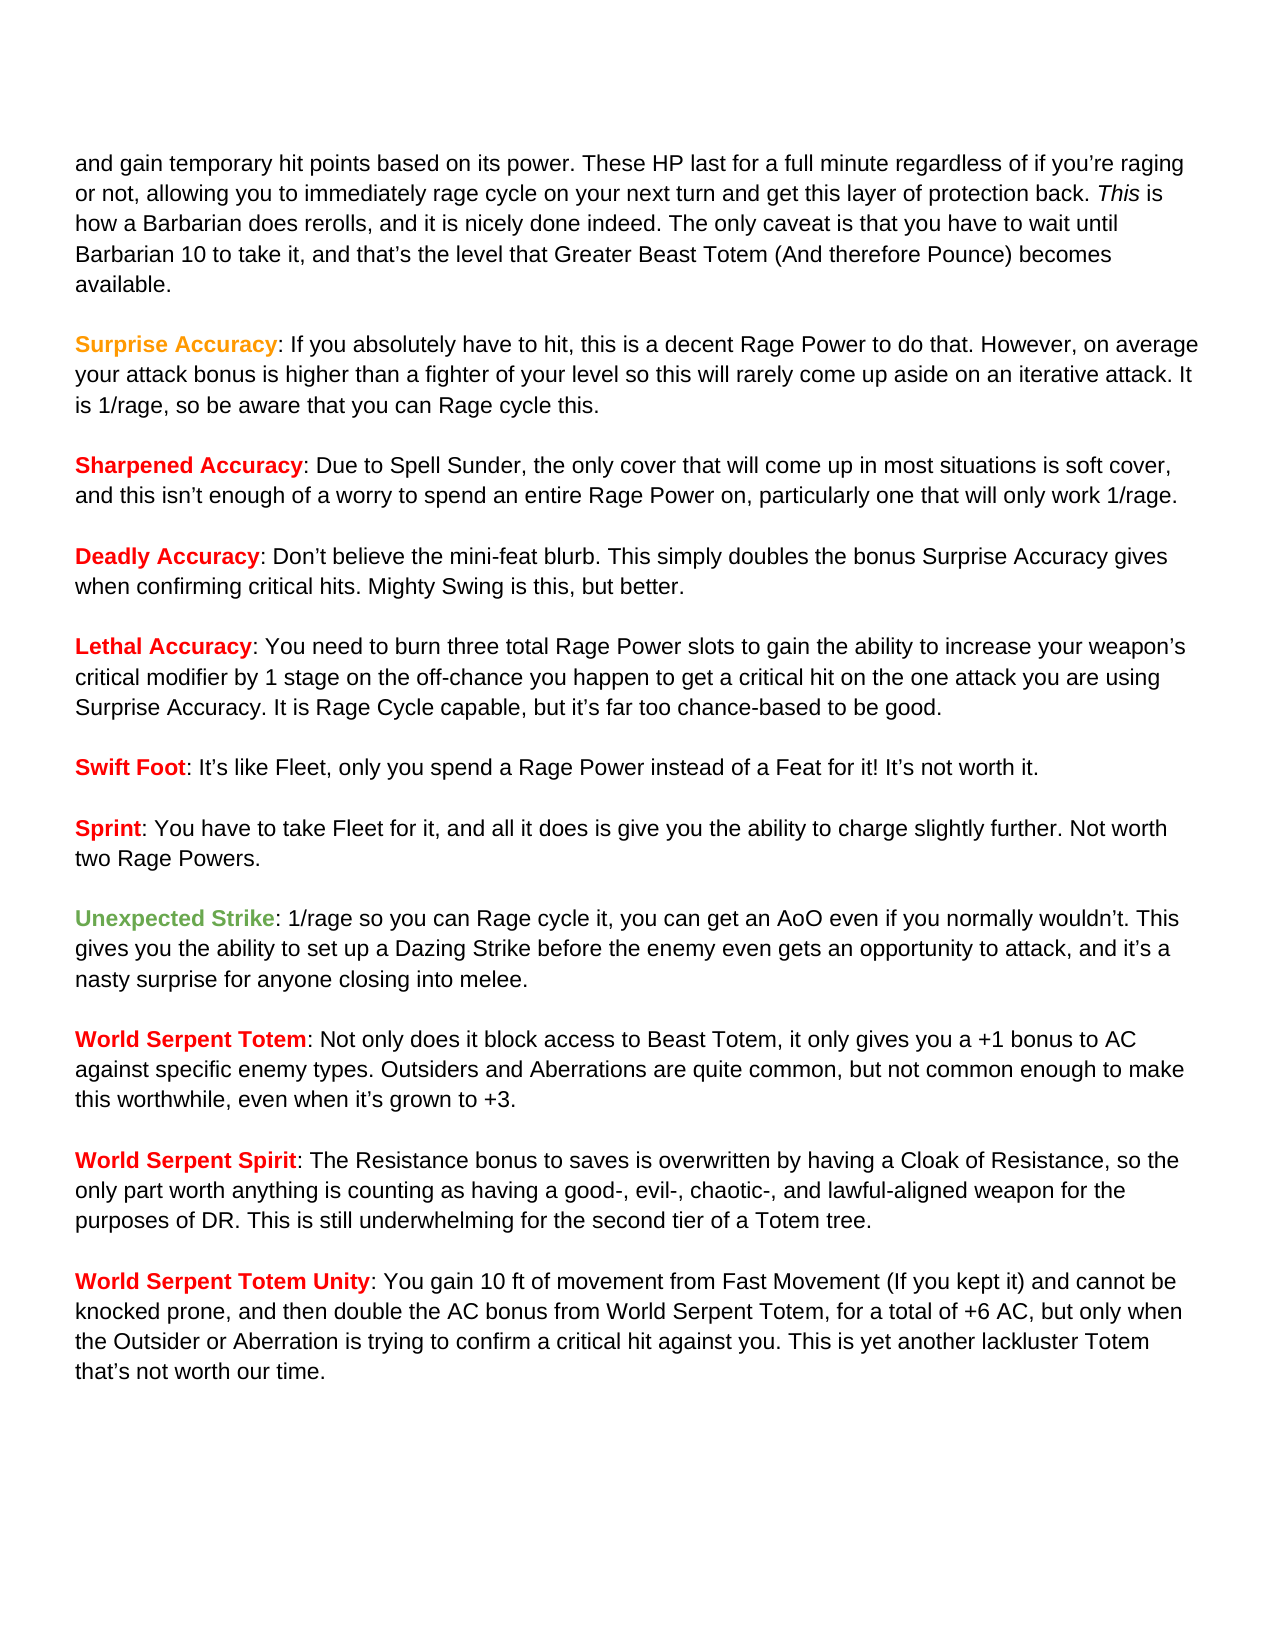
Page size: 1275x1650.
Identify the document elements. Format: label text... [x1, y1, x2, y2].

text Sharpened Accuracy: Due to Spell Sunder, the only cover that will come up in most situations is soft cover, and this isn’t enough of a worry to spend an entire Rage Power on, particularly one that will only work 1/rage. [75, 452, 1200, 509]
text World Serpent Totem: Not only does it block access to Beast Totem, it only gives you a +1 bonus to AC against specific enemy types. Outsiders and Aberrations are quite common, but not common enough to make this worthwhile, even when it’s grown to +3. [75, 1026, 1200, 1113]
text World Serpent Totem Unity: You gain 10 ft of movement from Fast Movement (If you kept it) and cannot be knocked prone, and then double the AC bonus from World Serpent Totem, for a total of +6 AC, but only when the Outsider or Aberration is trying to confirm a critical hit against you. This is yet another lackluster Totem that’s not worth our time. [75, 1268, 1200, 1385]
text and gain temporary hit points based on its power. These HP last for a full minute regardless of if you’re raging or not, allowing you to immediately rage cycle on your next turn and get this layer of protection back. This is how a Barbarian does rerolls, and it is nicely done indeed. The only caveat is that you have to wait until Barbarian 10 to take it, and that’s the level that Greater Beast Totem (And therefore Pounce) becomes available. [75, 150, 1200, 297]
text Lethal Accuracy: You need to burn three total Rage Power slots to gain the ability to increase your weapon’s critical modifier by 1 stage on the off-chance you happen to get a critical hit on the one attack you are using Surprise Accuracy. It is Rage Cycle capable, but it’s far too chance-based to be good. [75, 633, 1200, 720]
text Deadly Accuracy: Don’t believe the mini-feat blurb. This simply doubles the bonus Surprise Accuracy gives when confirming critical hits. Mighty Swing is this, but better. [75, 543, 1200, 599]
text Swift Foot: It’s like Fleet, only you spend a Rage Power instead of a Feat for it! It’s not worth it. [75, 754, 1200, 781]
text Surprise Accuracy: If you absolutely have to hit, this is a decent Rage Power to do that. However, on average your attack bonus is higher than a fighter of your level so this will rarely come up aside on an iterative attack. It is 1/rage, so be aware that you can Rage cycle this. [75, 331, 1200, 418]
text Sprint: You have to take Fleet for it, and all it does is give you the ability to charge slightly further. Not worth two Rage Powers. [75, 814, 1200, 871]
text Unexpected Strike: 1/rage so you can Rage cycle it, you can get an AoO even if you normally wouldn’t. This gives you the ability to set up a Dazing Strike before the enemy even gets an opportunity to attack, and it’s a nasty surprise for anyone closing into melee. [75, 905, 1200, 992]
text World Serpent Spirit: The Resistance bonus to saves is overwritten by having a Cloak of Resistance, so the only part worth anything is counting as having a good-, evil-, chaotic-, and lawful-aligned weapon for the purposes of DR. This is still underwhelming for the second tier of a Totem tree. [75, 1147, 1200, 1234]
